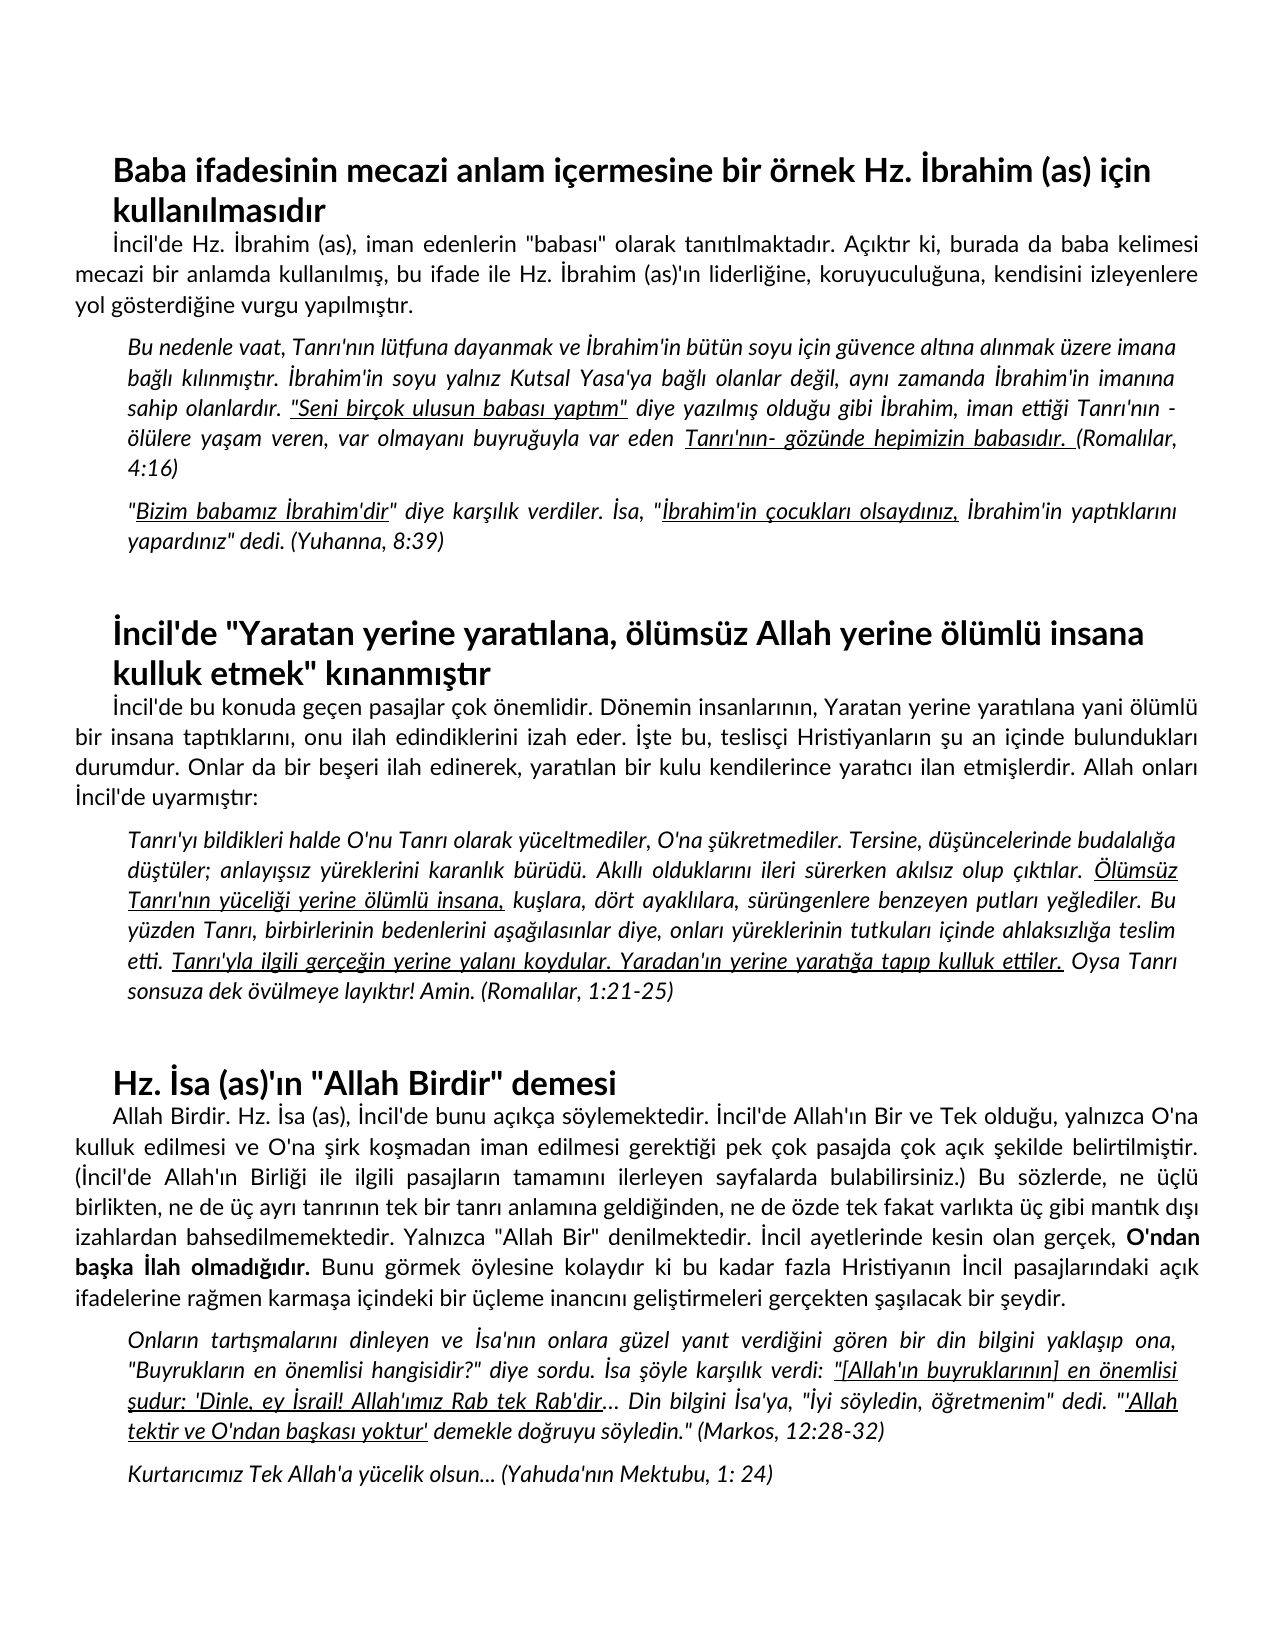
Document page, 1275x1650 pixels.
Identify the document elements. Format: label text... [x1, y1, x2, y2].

text İncil'de Hz. İbrahim (as), iman edenlerin "babası" olarak tanıtılmaktadır. Açıktır ki, burada da baba kelimesi mecazi bir anlamda kullanılmış, bu ifade ile Hz. İbrahim (as)'ın liderliğine, koruyuculuğuna, kendisini izleyenlere yol gösterdiğine vurgu yapılmıştır. [75, 230, 1200, 318]
text Allah Birdir. Hz. İsa (as), İncil'de bunu açıkça söylemektedir. İncil'de Allah'ın Bir ve Tek olduğu, yalnızca O'na kulluk edilmesi ve O'na şirk koşmadan iman edilmesi gerektiği pek çok pasajda çok açık şekilde belirtilmiştir. (İncil'de Allah'ın Birliği ile ilgili pasajların tamamını ilerleyen sayfalarda bulabilirsiniz.) Bu sözlerde, ne üçlü birlikten, ne de üç ayrı tanrının tek bir tanrı anlamına geldiğinden, ne de özde tek fakat varlıkta üç gibi mantık dışı izahlardan bahsedilmemektedir. Yalnızca "Allah Bir" denilmektedir. İncil ayetlerinde kesin olan gerçek, O'ndan başka İlah olmadığıdır. Bunu görmek öylesine kolaydır ki bu kadar fazla Hristiyanın İncil pasajlarındaki açık ifadelerine rağmen karmaşa içindeki bir üçleme inancını geliştirmeleri gerçekten şaşılacak bir şeydir. [75, 1102, 1200, 1311]
subtitle Hz. İsa (as)'ın "Allah Birdir" demesi [112, 1062, 1200, 1102]
text Bu nedenle vaat, Tanrı'nın lütfuna dayanmak ve İbrahim'in bütün soyu için güvence altına alınmak üzere imana bağlı kılınmıştır. İbrahim'in soyu yalnız Kutsal Yasa'ya bağlı olanlar değil, aynı zamanda İbrahim'in imanına sahip olanlardır. "Seni birçok ulusun babası yaptım" diye yazılmış olduğu gibi İbrahim, iman ettiği Tanrı'nın -ölülere yaşam veren, var olmayanı buyruğuyla var eden Tanrı'nın- gözünde hepimizin babasıdır. (Romalılar, 4:16) [127, 333, 1177, 481]
subtitle İncil'de "Yaratan yerine yaratılana, ölümsüz Allah yerine ölümlü insana kulluk etmek" kınanmıştır [112, 612, 1200, 692]
text Kurtarıcımız Tek Allah'a yücelik olsun... (Yahuda'nın Mektubu, 1: 24) [127, 1459, 1177, 1487]
text Onların tartışmalarını dinleyen ve İsa'nın onlara güzel yanıt verdiğini gören bir din bilgini yaklaşıp ona, "Buyrukların en önemlisi hangisidir?" diye sordu. İsa şöyle karşılık verdi: "[Allah'ın buyruklarının] en önemlisi şudur: 'Dinle, ey İsrail! Allah'ımız Rab tek Rab'dir… Din bilgini İsa'ya, "İyi söyledin, öğretmenim" dedi. "'Allah tektir ve O'ndan başkası yoktur' demekle doğruyu söyledin." (Markos, 12:28-32) [127, 1326, 1177, 1444]
text Tanrı'yı bildikleri halde O'nu Tanrı olarak yüceltmediler, O'na şükretmediler. Tersine, düşüncelerinde budalalığa düştüler; anlayışsız yüreklerini karanlık bürüdü. Akıllı olduklarını ileri sürerken akılsız olup çıktılar. Ölümsüz Tanrı'nın yüceliği yerine ölümlü insana, kuşlara, dört ayaklılara, sürüngenlere benzeyen putları yeğlediler. Bu yüzden Tanrı, birbirlerinin bedenlerini aşağılasınlar diye, onları yüreklerinin tutkuları içinde ahlaksızlığa teslim etti. Tanrı'yla ilgili gerçeğin yerine yalanı koydular. Yaradan'ın yerine yaratığa tapıp kulluk ettiler. Oysa Tanrı sonsuza dek övülmeye layıktır! Amin. (Romalılar, 1:21-25) [127, 826, 1177, 1004]
text İncil'de bu konuda geçen pasajlar çok önemlidir. Dönemin insanlarının, Yaratan yerine yaratılana yani ölümlü bir insana taptıklarını, onu ilah edindiklerini izah eder. İşte bu, teslisçi Hristiyanların şu an içinde bulundukları durumdur. Onlar da bir beşeri ilah edinerek, yaratılan bir kulu kendilerince yaratıcı ilan etmişlerdir. Allah onları İncil'de uyarmıştır: [75, 692, 1200, 810]
subtitle Baba ifadesinin mecazi anlam içermesine bir örnek Hz. İbrahim (as) için kullanılmasıdır [112, 150, 1200, 230]
text "Bizim babamız İbrahim'dir" diye karşılık verdiler. İsa, "İbrahim'in çocukları olsaydınız, İbrahim'in yaptıklarını yapardınız" dedi. (Yuhanna, 8:39) [127, 497, 1177, 554]
